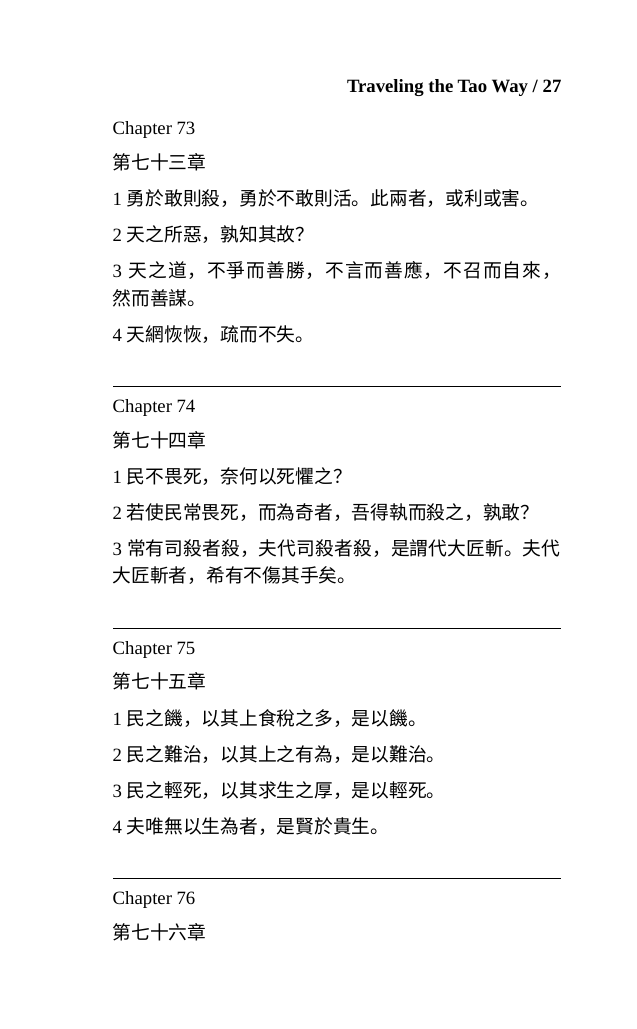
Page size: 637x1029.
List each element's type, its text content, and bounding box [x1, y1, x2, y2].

text 1 民之饑，以其上食稅之多，是以饑。 [112, 703, 561, 730]
text Chapter 75 [112, 637, 561, 658]
text 第七十五章 [112, 667, 561, 694]
text 1 民不畏死，奈何以死懼之？ [112, 462, 561, 489]
text 2 若使民常畏死，而為奇者，吾得執而殺之，孰敢？ [112, 498, 561, 525]
text 第七十四章 [112, 425, 561, 453]
text 第七十三章 [112, 148, 561, 175]
text 4 夫唯無以生為者，是賢於貴生。 [112, 812, 561, 839]
text 2 天之所惡，孰知其故？ [112, 220, 561, 247]
text 第七十六章 [112, 918, 561, 945]
text Chapter 74 [112, 395, 561, 416]
text 1 勇於敢則殺，勇於不敢則活。此兩者，或利或害。 [112, 184, 561, 211]
text 3 民之輕死，以其求生之厚，是以輕死。 [112, 776, 561, 803]
text 3 常有司殺者殺，夫代司殺者殺，是謂代大匠斬。夫代大匠斬者，希有不傷其手矣。 [112, 534, 561, 588]
text 2 民之難治，以其上之有為，是以難治。 [112, 739, 561, 767]
text 3 天之道，不爭而善勝，不言而善應，不召而自來， 然而善謀。 [112, 256, 561, 310]
text 4 天網恢恢，疏而不失。 [112, 319, 561, 347]
text Chapter 73 [112, 117, 561, 139]
text Chapter 76 [112, 887, 561, 909]
